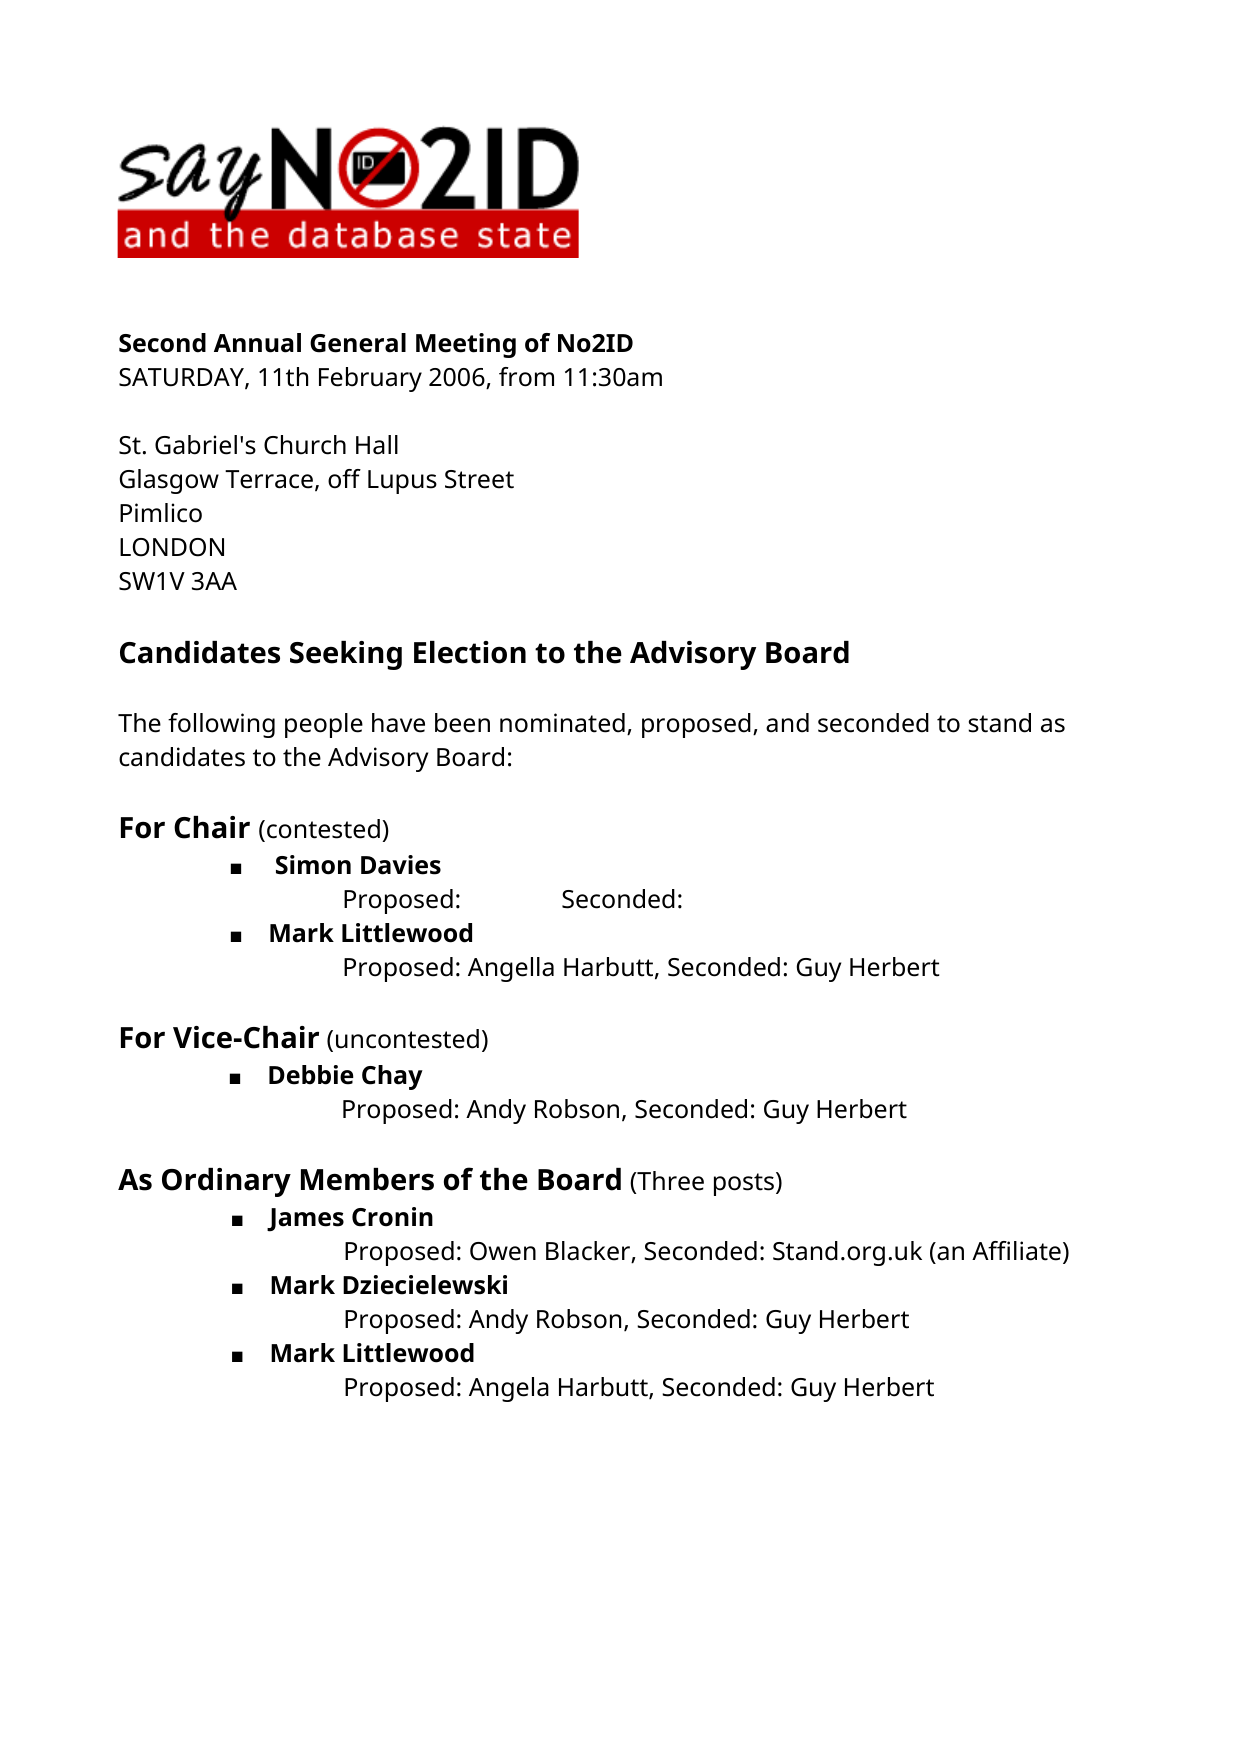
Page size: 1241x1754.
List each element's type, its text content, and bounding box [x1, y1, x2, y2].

list Mark Littlewood [231, 916, 1122, 950]
text St. Gabriel's Church Hall [118, 427, 1122, 462]
list Proposed: Andy Robson, Seconded: Guy Herbert [306, 1302, 1122, 1336]
text For Vice-Chair (uncontested) [118, 1018, 1122, 1057]
list Proposed: Andy Robson, Seconded: Guy Herbert [303, 1092, 1122, 1126]
list Proposed: Angela Harbutt, Seconded: Guy Herbert [306, 1370, 1122, 1404]
text SW1V 3AA [118, 564, 1122, 598]
text Candidates Seeking Election to the Advisory Board [118, 632, 1122, 672]
text As Ordinary Members of the Board (Three posts) [118, 1160, 1122, 1199]
text SATURDAY, 11th February 2006, from 11:30am [118, 359, 1122, 393]
list Simon Davies [231, 847, 1122, 882]
list Proposed: Owen Blacker, Seconded: Stand.org.uk (an Affiliate) [306, 1233, 1122, 1267]
list Debbie Chay [229, 1057, 1122, 1092]
text Glasgow Terrace, off Lupus Street [118, 462, 1122, 496]
text For Chair (contested) [118, 808, 1122, 847]
list Mark Dziecielewski [232, 1267, 1122, 1302]
picture [117, 118, 579, 258]
text The following people have been nominated, proposed, and seconded to stand as candidates to the Advisory Board: [118, 706, 1122, 774]
list James Cronin [232, 1199, 1122, 1233]
text LONDON [118, 530, 1122, 564]
list Mark Littlewood [232, 1336, 1122, 1370]
list Proposed: Angella Harbutt, Seconded: Guy Herbert [304, 950, 1122, 984]
list Proposed: Seconded: [304, 882, 1122, 916]
text Pimlico [118, 496, 1122, 530]
text Second Annual General Meeting of No2ID [118, 325, 1122, 359]
